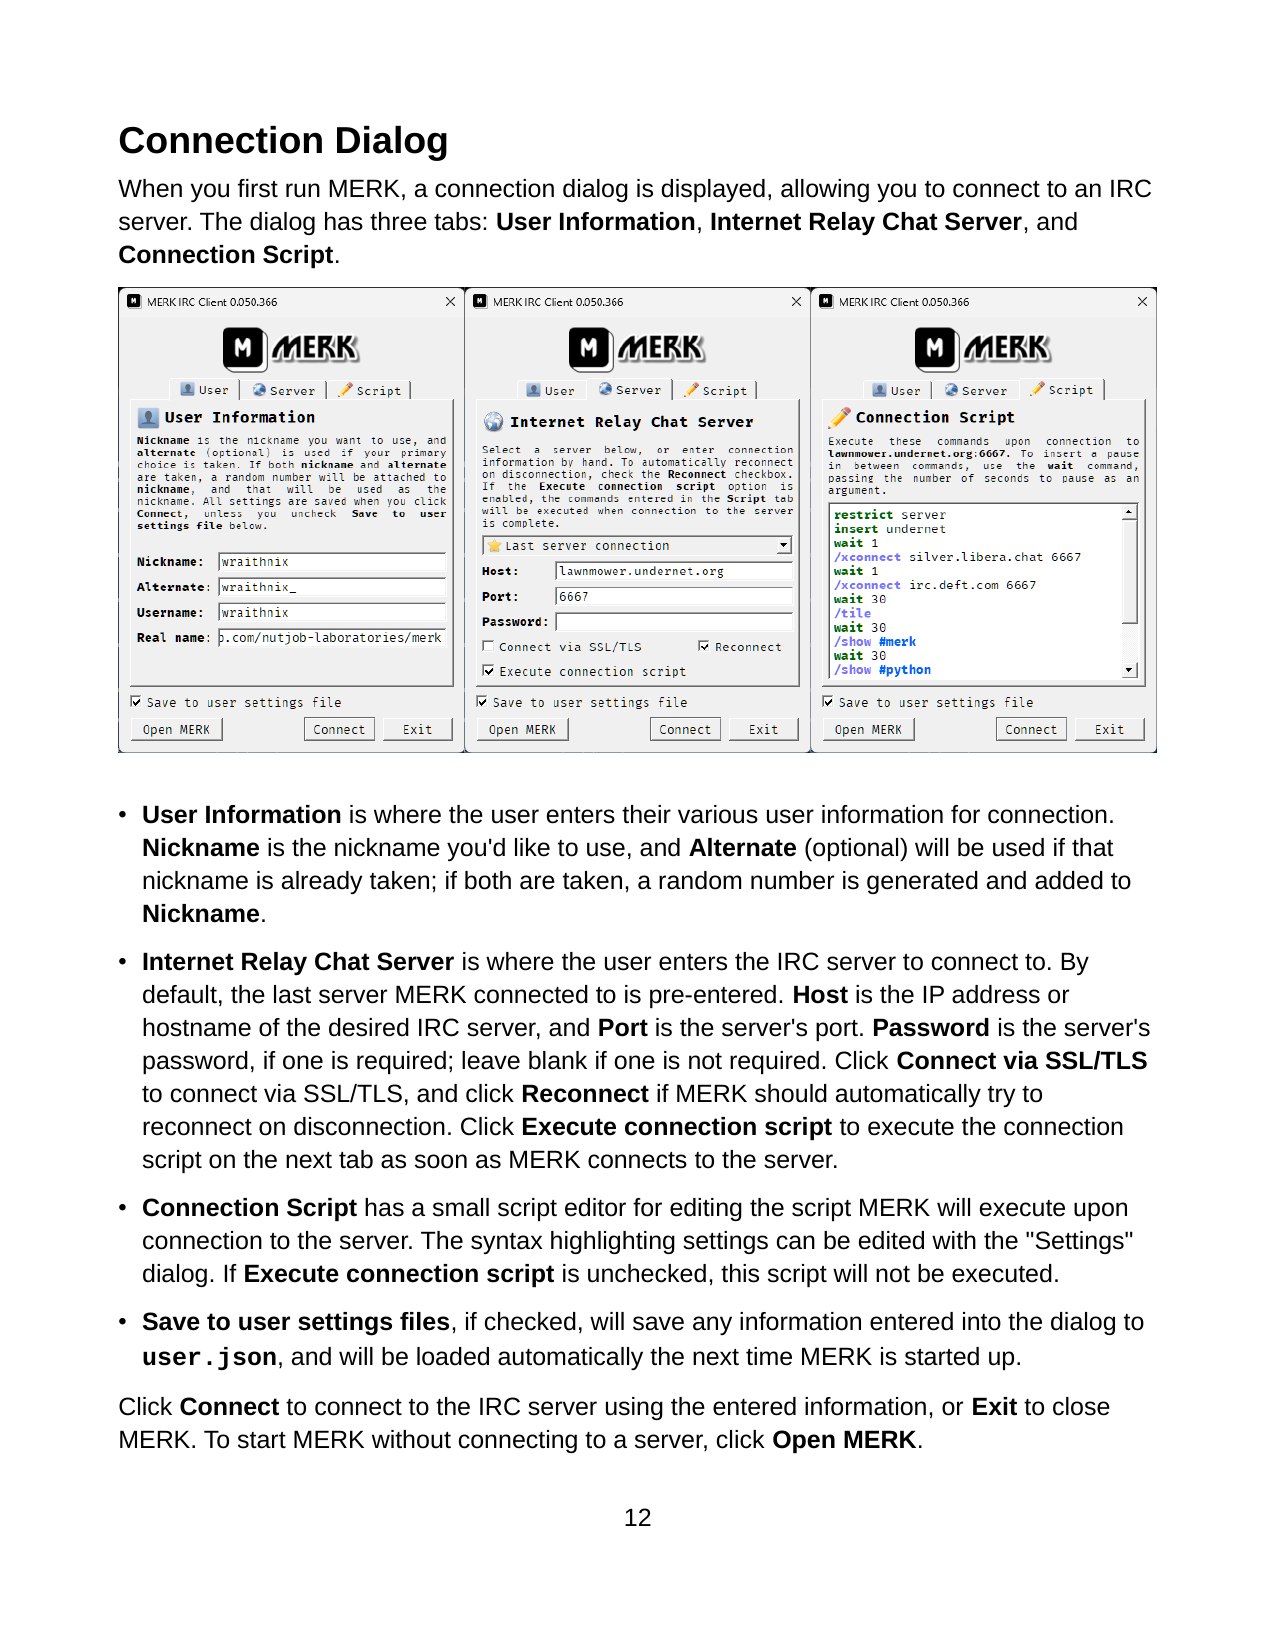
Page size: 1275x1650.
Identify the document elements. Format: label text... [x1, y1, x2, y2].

picture [118, 287, 1157, 753]
text Click Connect to connect to the IRC server using the entered information, or Exit to close MERK. To start MERK without connecting to a server, click Open MERK. [118, 1392, 1157, 1453]
list Connection Script has a small script editor for editing the script MERK will execute upon connection to the server. The syntax highlighting settings can be edited with the "Settings" dialog. If Execute connection script is unchecked, this script will not be executed. [118, 1193, 1157, 1288]
list User Information is where the user enters their various user information for connection. Nickname is the nickname you'd like to use, and Alternate (optional) will be used if that nickname is already taken; if both are taken, a random number is generated and added to Nickname. [118, 800, 1157, 928]
list Internet Relay Chat Server is where the user enters the IRC server to connect to. By default, the last server MERK connected to is pre-entered. Host is the IP address or hostname of the desired IRC server, and Port is the server's port. Password is the server's password, if one is required; leave blank if one is not required. Click Connect via SSL/TLS to connect via SSL/TLS, and click Reconnect if MERK should automatically try to reconnect on disconnection. Click Execute connection script to execute the connection script on the next tab as soon as MERK connects to the server. [118, 947, 1157, 1174]
subtitle Connection Dialog [118, 118, 1157, 161]
list Save to user settings files, if checked, will save any information entered into the dialog to user.json, and will be loaded automatically the next time MERK is started up. [118, 1306, 1157, 1373]
text When you first run MERK, a connection dialog is displayed, allowing you to connect to an IRC server. The dialog has three tabs: User Information, Internet Relay Chat Server, and Connection Script. [118, 174, 1157, 268]
